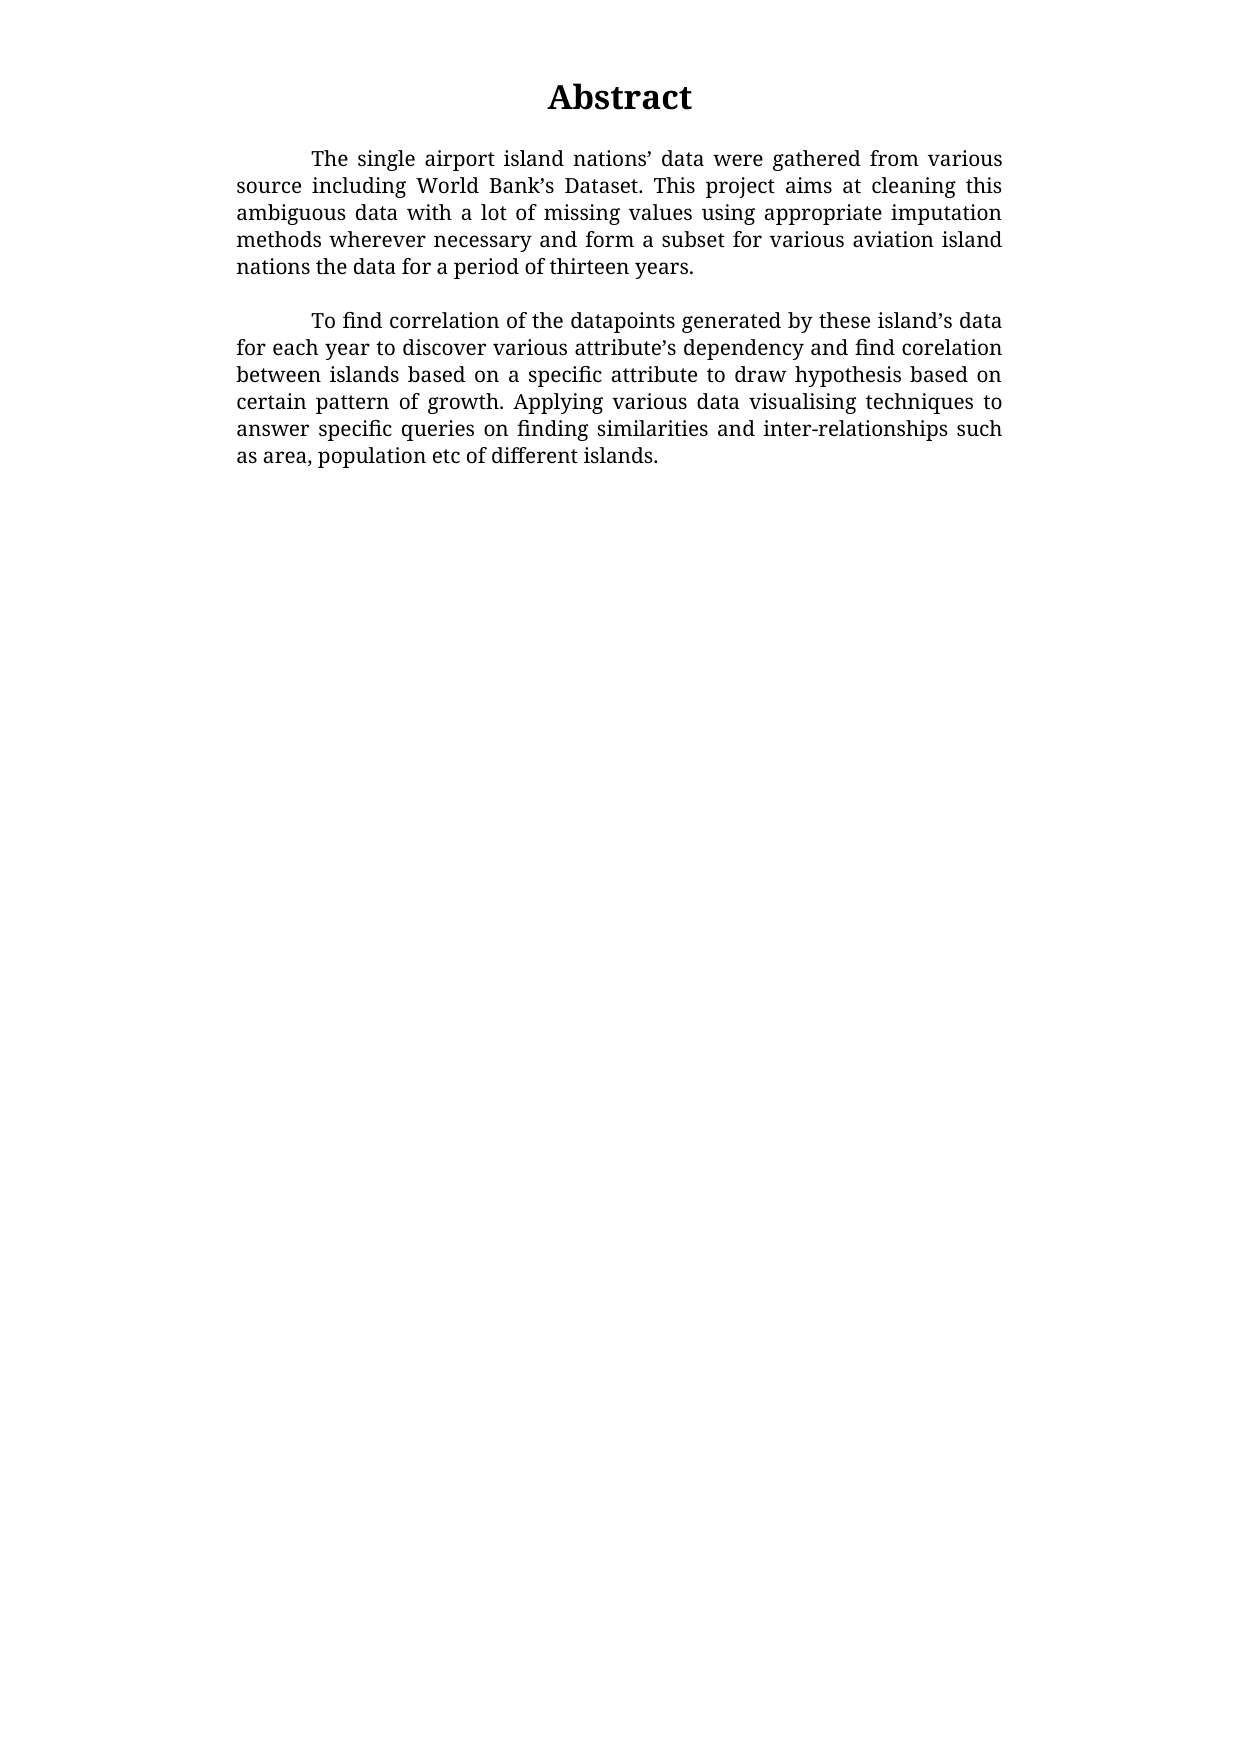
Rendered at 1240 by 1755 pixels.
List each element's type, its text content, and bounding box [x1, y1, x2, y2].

text Abstract [236, 74, 1003, 119]
text To find correlation of the datapoints generated by these island’s data for each year to discover various attribute’s dependency and find corelation between islands based on a specific attribute to draw hypothesis based on certain pattern of growth. Applying various data visualising techniques to answer specific queries on finding similarities and inter-relationships such as area, population etc of different islands. [236, 307, 1003, 469]
text The single airport island nations’ data were gathered from various source including World Bank’s Dataset. This project aims at cleaning this ambiguous data with a lot of missing values using appropriate imputation methods wherever necessary and form a subset for various aviation island nations the data for a period of thirteen years. [236, 144, 1003, 280]
